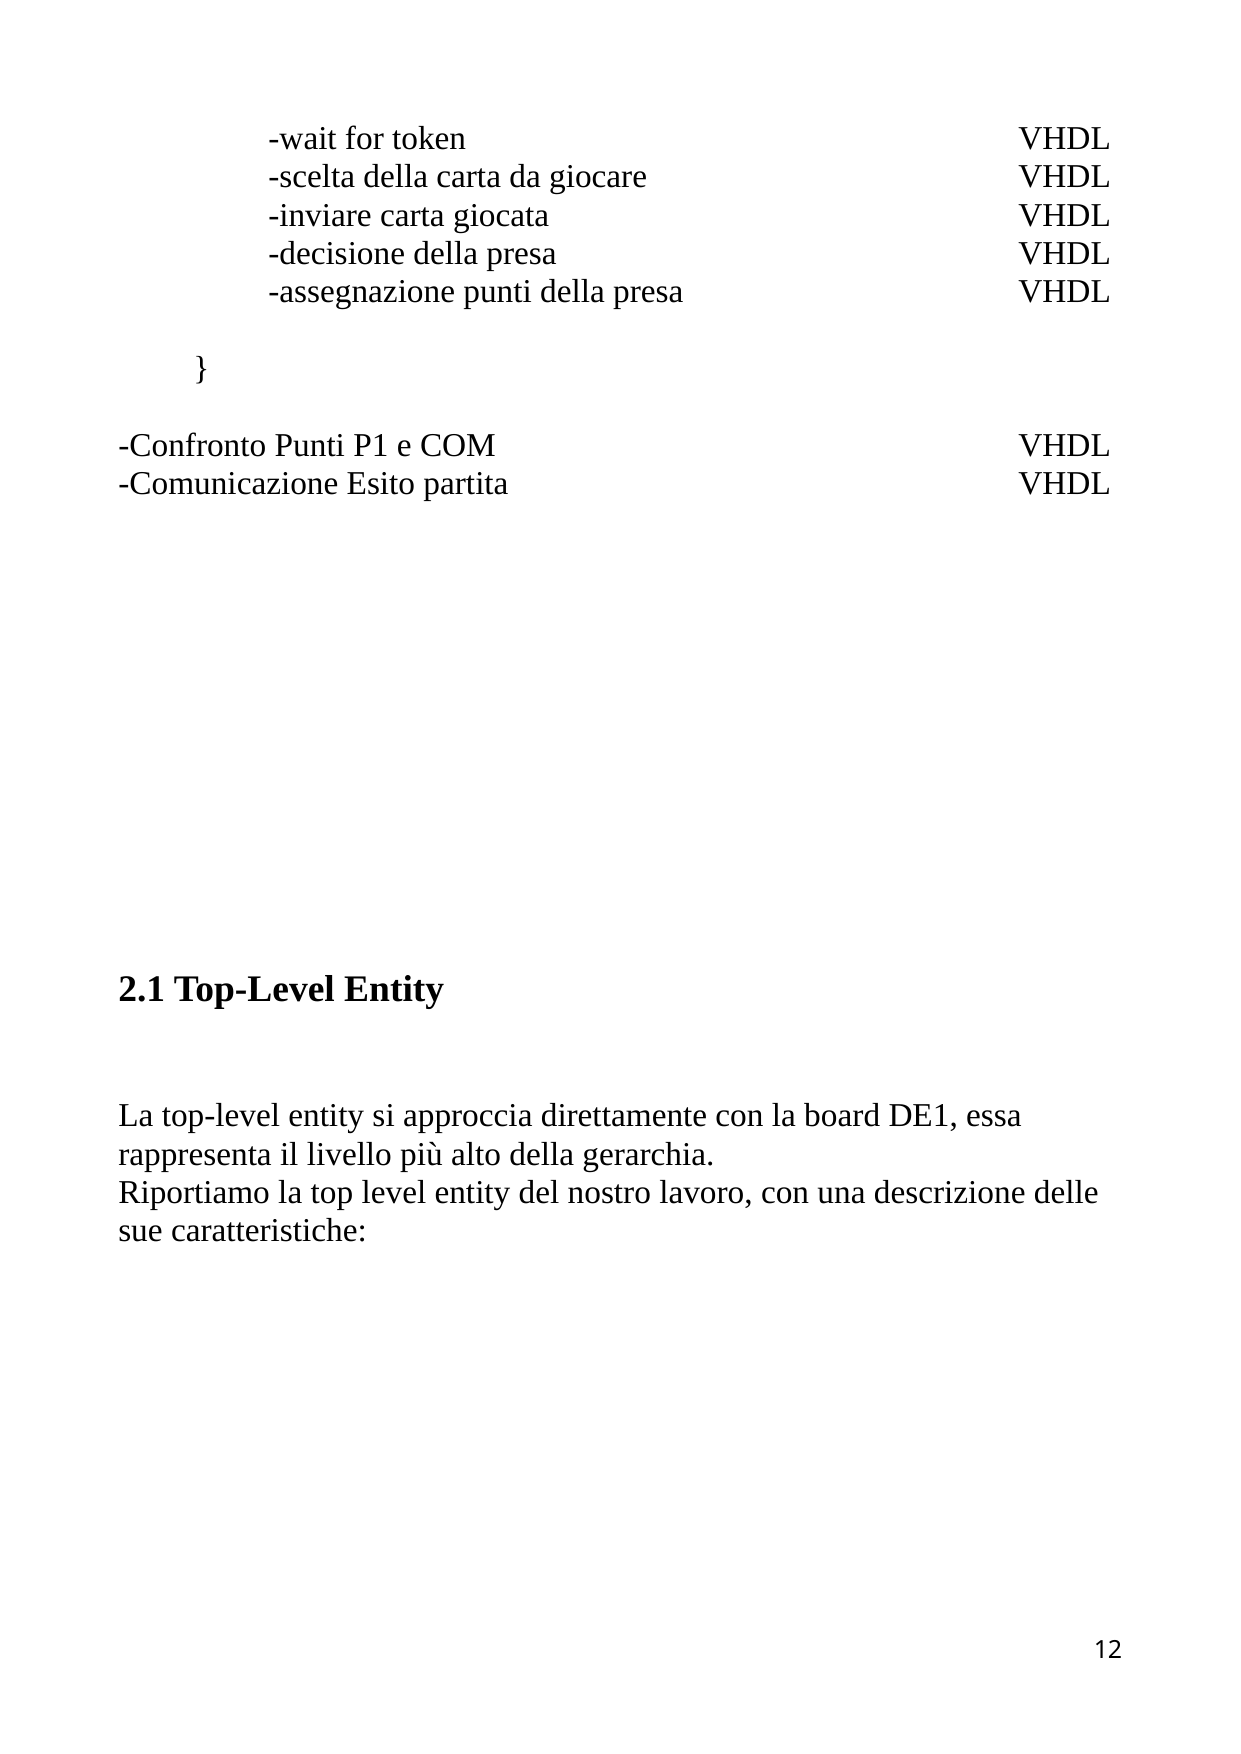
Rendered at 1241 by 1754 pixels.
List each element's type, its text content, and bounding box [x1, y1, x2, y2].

text -wait for token VHDL [118, 118, 1122, 156]
text 2.1 Top-Level Entity [118, 966, 1122, 1009]
text Riportiamo la top level entity del nostro lavoro, con una descrizione delle sue caratteristiche: [118, 1172, 1122, 1249]
text -assegnazione punti della presa VHDL [118, 271, 1122, 310]
text -decisione della presa VHDL [118, 233, 1122, 271]
text -Comunicazione Esito partita VHDL [118, 463, 1122, 501]
text -scelta della carta da giocare VHDL [118, 156, 1122, 195]
text -inviare carta giocata VHDL [118, 195, 1122, 233]
text } [118, 348, 1122, 386]
text La top-level entity si approccia direttamente con la board DE1, essa rappresenta il livello più alto della gerarchia. [118, 1096, 1122, 1172]
text -Confronto Punti P1 e COM VHDL [118, 425, 1122, 463]
